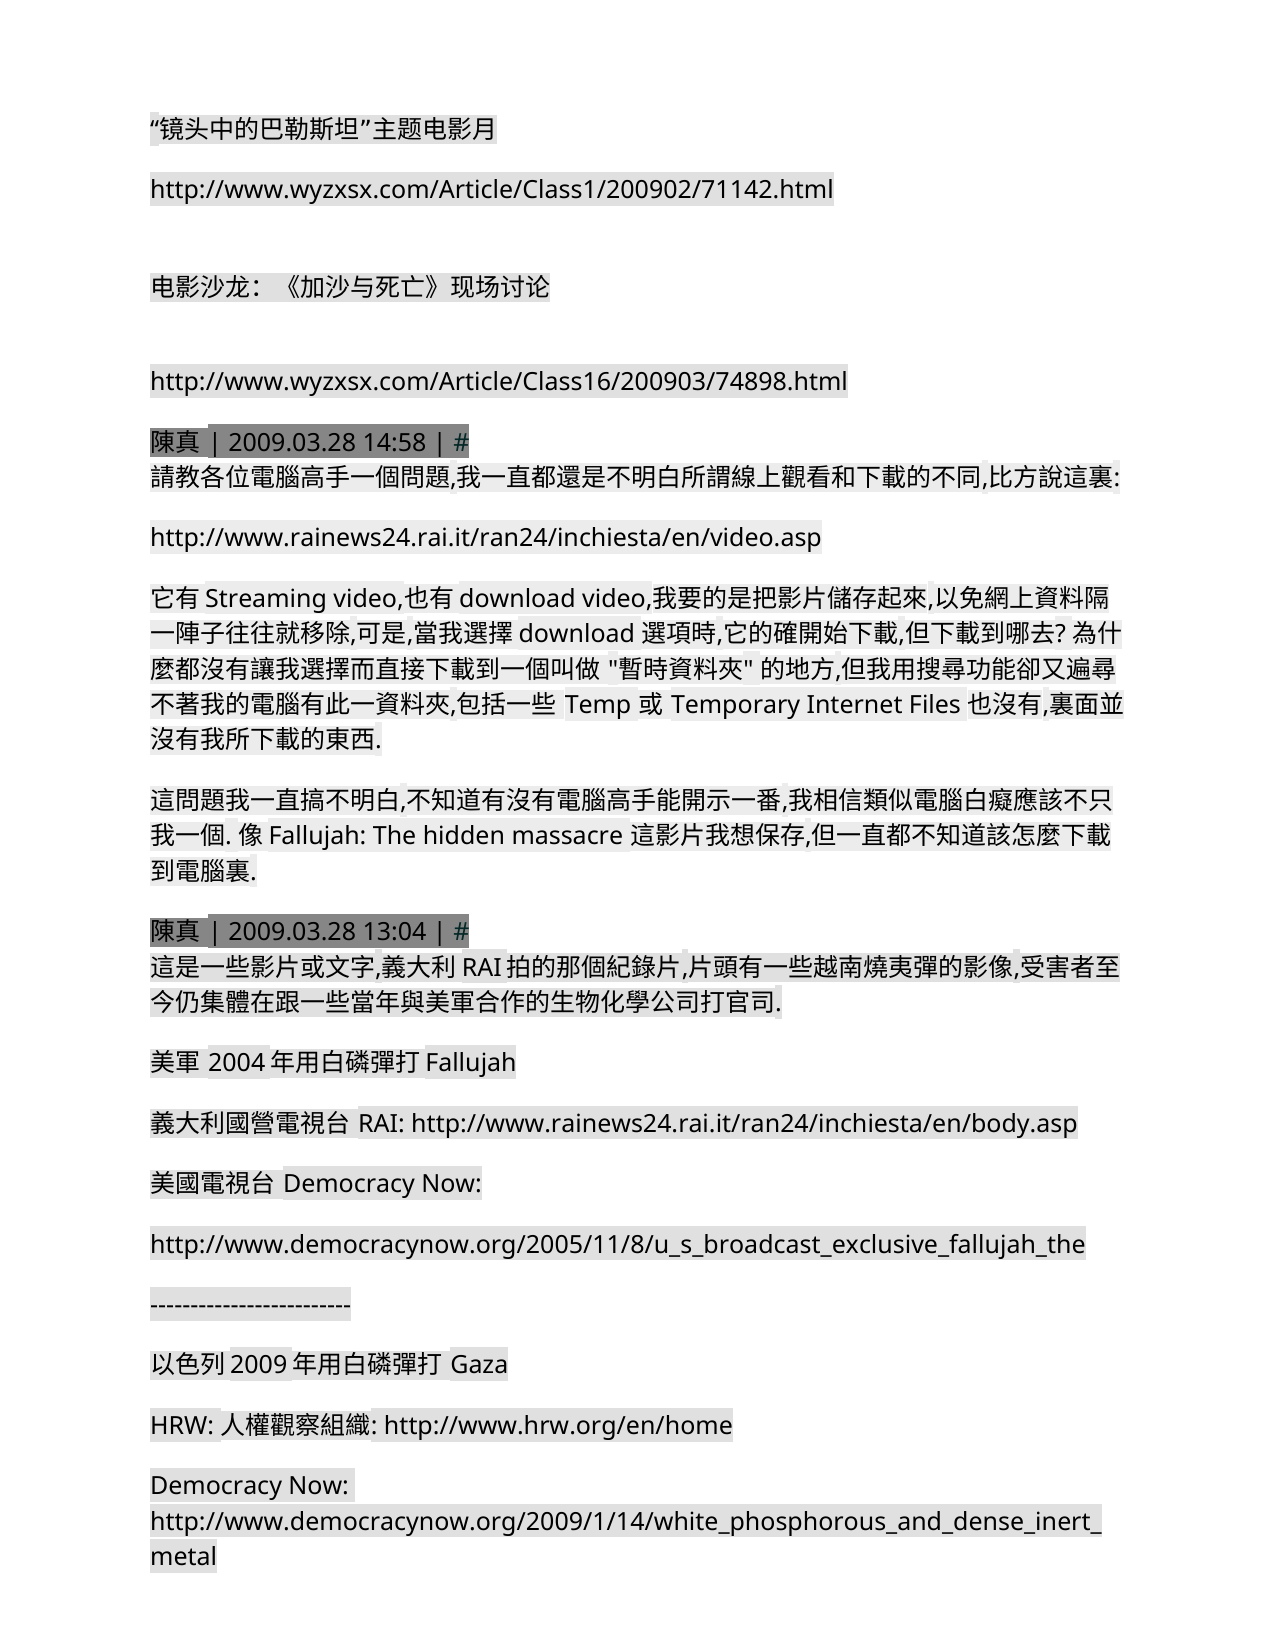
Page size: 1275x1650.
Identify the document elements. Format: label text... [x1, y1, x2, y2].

text http://www.wyzxsx.com/Article/Class1/200902/71142.html [150, 171, 1125, 206]
text 以色列2009年用白磷彈打 Gaza [150, 1346, 1125, 1381]
text HRW: 人權觀察組織: http://www.hrw.org/en/home [150, 1406, 1125, 1442]
text http://www.rainews24.rai.it/ran24/inchiesta/en/video.asp [150, 519, 1125, 554]
text 義大利國營電視台 RAI: http://www.rainews24.rai.it/ran24/inchiesta/en/body.asp [150, 1104, 1125, 1139]
text 陳真 | 2009.03.28 13:04 | # [150, 912, 1125, 948]
text 电影沙龙：《加沙与死亡》现场讨论 [150, 231, 1125, 302]
text 陳真 | 2009.03.28 14:58 | # [150, 423, 1125, 458]
text “镜头中的巴勒斯坦”主题电影月 [150, 75, 1125, 146]
text http://www.wyzxsx.com/Article/Class16/200903/74898.html [150, 327, 1125, 398]
text ------------------------- [150, 1285, 1125, 1321]
text Democracy Now: http://www.democracynow.org/2009/1/14/white_phosphorous_and_dense_inert_metal [150, 1467, 1125, 1573]
text 請教各位電腦高手一個問題,我一直都還是不明白所謂線上觀看和下載的不同,比方說這裏: [150, 458, 1125, 494]
text http://www.democracynow.org/2005/11/8/u_s_broadcast_exclusive_fallujah_the [150, 1225, 1125, 1260]
text 這問題我一直搞不明白,不知道有沒有電腦高手能開示一番,我相信類似電腦白癡應該不只我一個. 像Fallujah: The hidden massacre 這影片我想保存,但一直都不知道該怎麼下載到電腦裏. [150, 781, 1125, 887]
text 這是一些影片或文字,義大利RAI拍的那個紀錄片,片頭有一些越南燒夷彈的影像,受害者至今仍集體在跟一些當年與美軍合作的生物化學公司打官司. [150, 948, 1125, 1019]
text 美國電視台 Democracy Now: [150, 1164, 1125, 1200]
text 美軍 2004年用白磷彈打Fallujah [150, 1044, 1125, 1079]
text 它有Streaming video,也有download video,我要的是把影片儲存起來,以免網上資料隔一陣子往往就移除,可是,當我選擇download 選項時,它的確開始下載,但下載到哪去? 為什麼都沒有讓我選擇而直接下載到一個叫做 "暫時資料夾" 的地方,但我用搜尋功能卻又遍尋不著我的電腦有此一資料夾,包括一些 Temp 或 Temporary Internet Files 也沒有,裏面並沒有我所下載的東西. [150, 579, 1125, 756]
